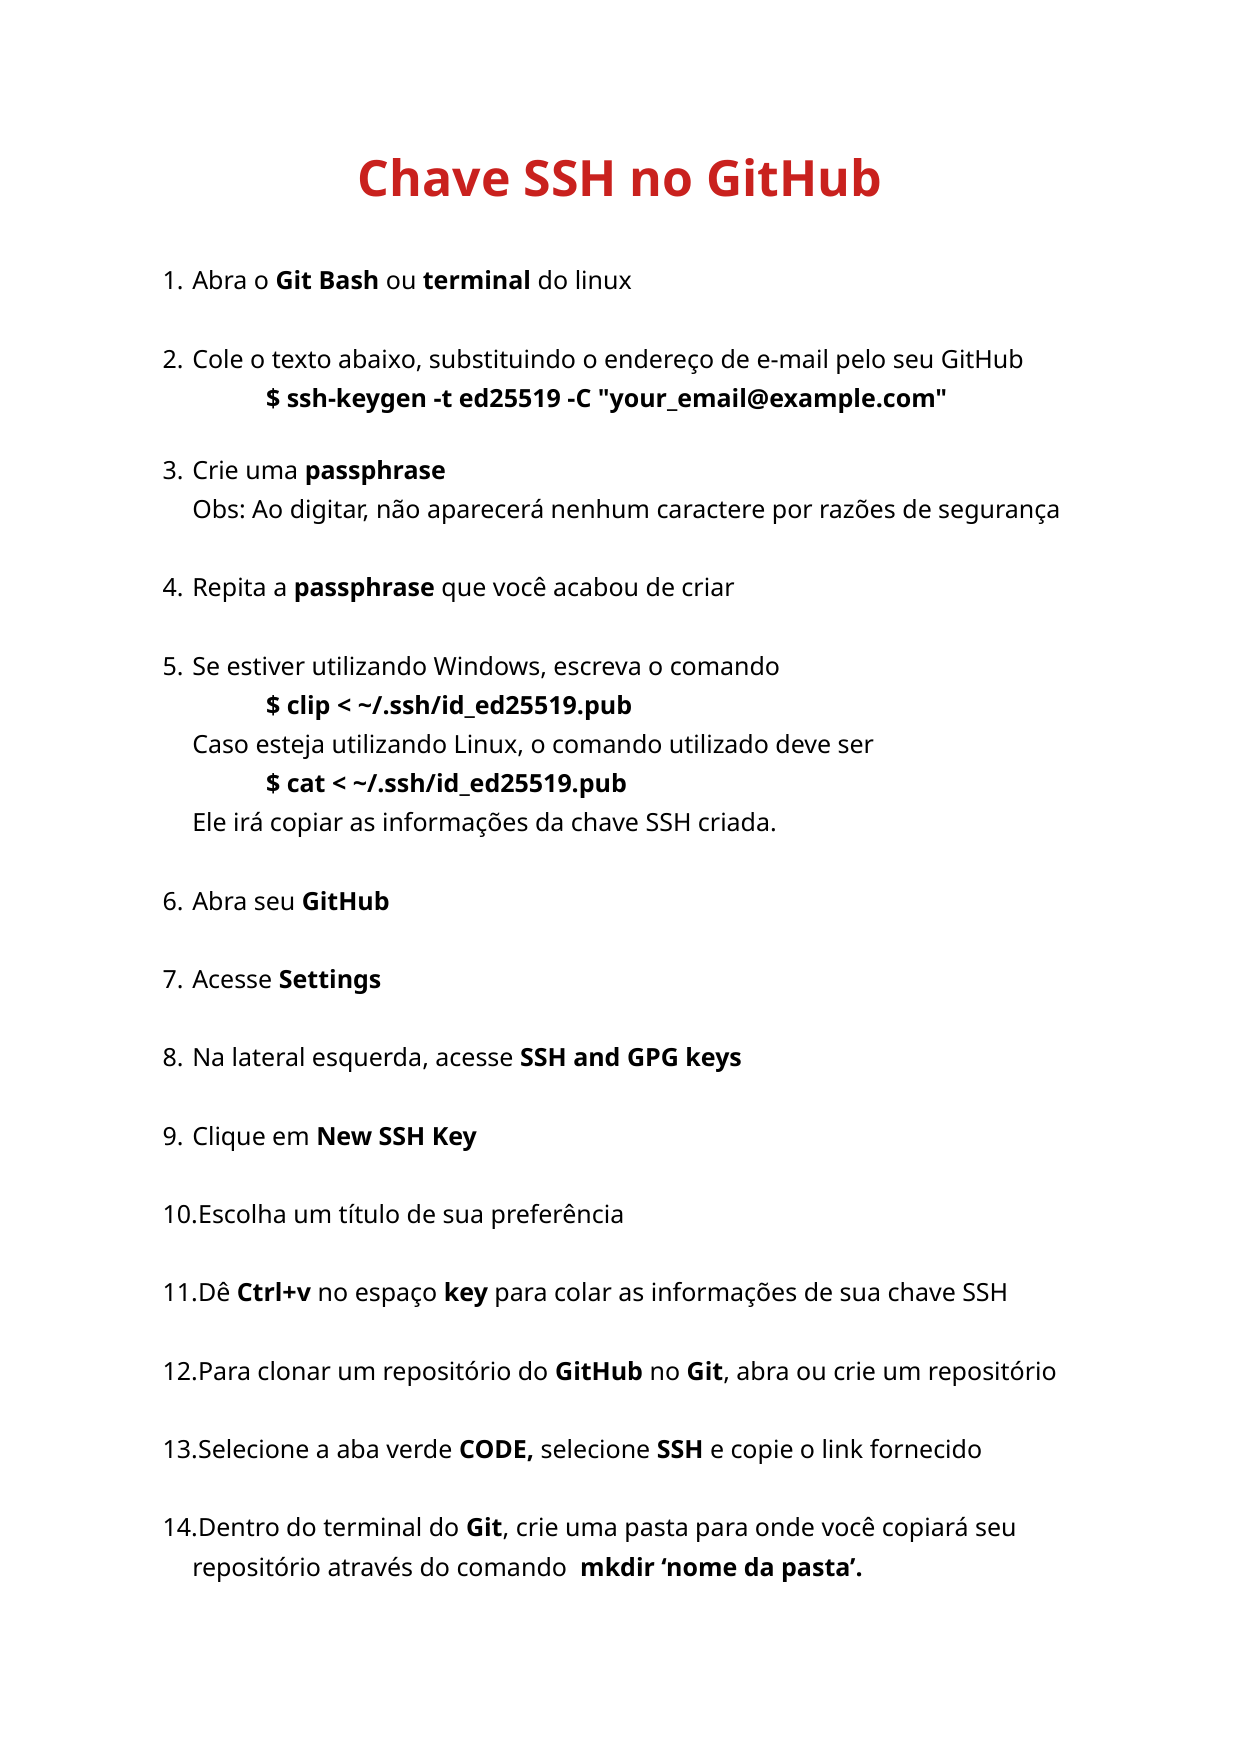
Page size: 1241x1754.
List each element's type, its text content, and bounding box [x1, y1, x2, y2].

list Se estiver utilizando Windows, escreva o comando [162, 648, 1122, 682]
subtitle Chave SSH no GitHub [118, 143, 1122, 211]
list Acesse Settings [162, 962, 1122, 996]
list Escolha um título de sua preferência [162, 1197, 1122, 1231]
list $ cat < ~/.ssh/id_ed25519.pub [236, 766, 1122, 800]
list Dê Ctrl+v no espaço key para colar as informações de sua chave SSH [162, 1275, 1122, 1309]
list Abra o Git Bash ou terminal do linux [162, 263, 1122, 297]
list Cole o texto abaixo, substituindo o endereço de e-mail pelo seu GitHub [162, 341, 1122, 375]
list Obs: Ao digitar, não aparecerá nenhum caractere por razões de segurança [162, 492, 1122, 526]
list Clique em New SSH Key [162, 1118, 1122, 1152]
list $ ssh-keygen -t ed25519 -C "your_email@example.com" [236, 380, 1122, 414]
list Dentro do terminal do Git, crie uma pasta para onde você copiará seu repositório através do comando mkdir ‘nome da pasta’. [162, 1510, 1122, 1583]
list Selecione a aba verde CODE, selecione SSH e copie o link fornecido [162, 1432, 1122, 1466]
list Na lateral esquerda, acesse SSH and GPG keys [162, 1040, 1122, 1074]
list Ele irá copiar as informações da chave SSH criada. [162, 805, 1122, 839]
list Abra seu GitHub [162, 883, 1122, 917]
list Caso esteja utilizando Linux, o comando utilizado deve ser [162, 727, 1122, 761]
list Crie uma passphrase [162, 453, 1122, 487]
list $ clip < ~/.ssh/id_ed25519.pub [236, 688, 1122, 722]
list Repita a passphrase que você acabou de criar [162, 570, 1122, 604]
list Para clonar um repositório do GitHub no Git, abra ou crie um repositório [162, 1353, 1122, 1387]
